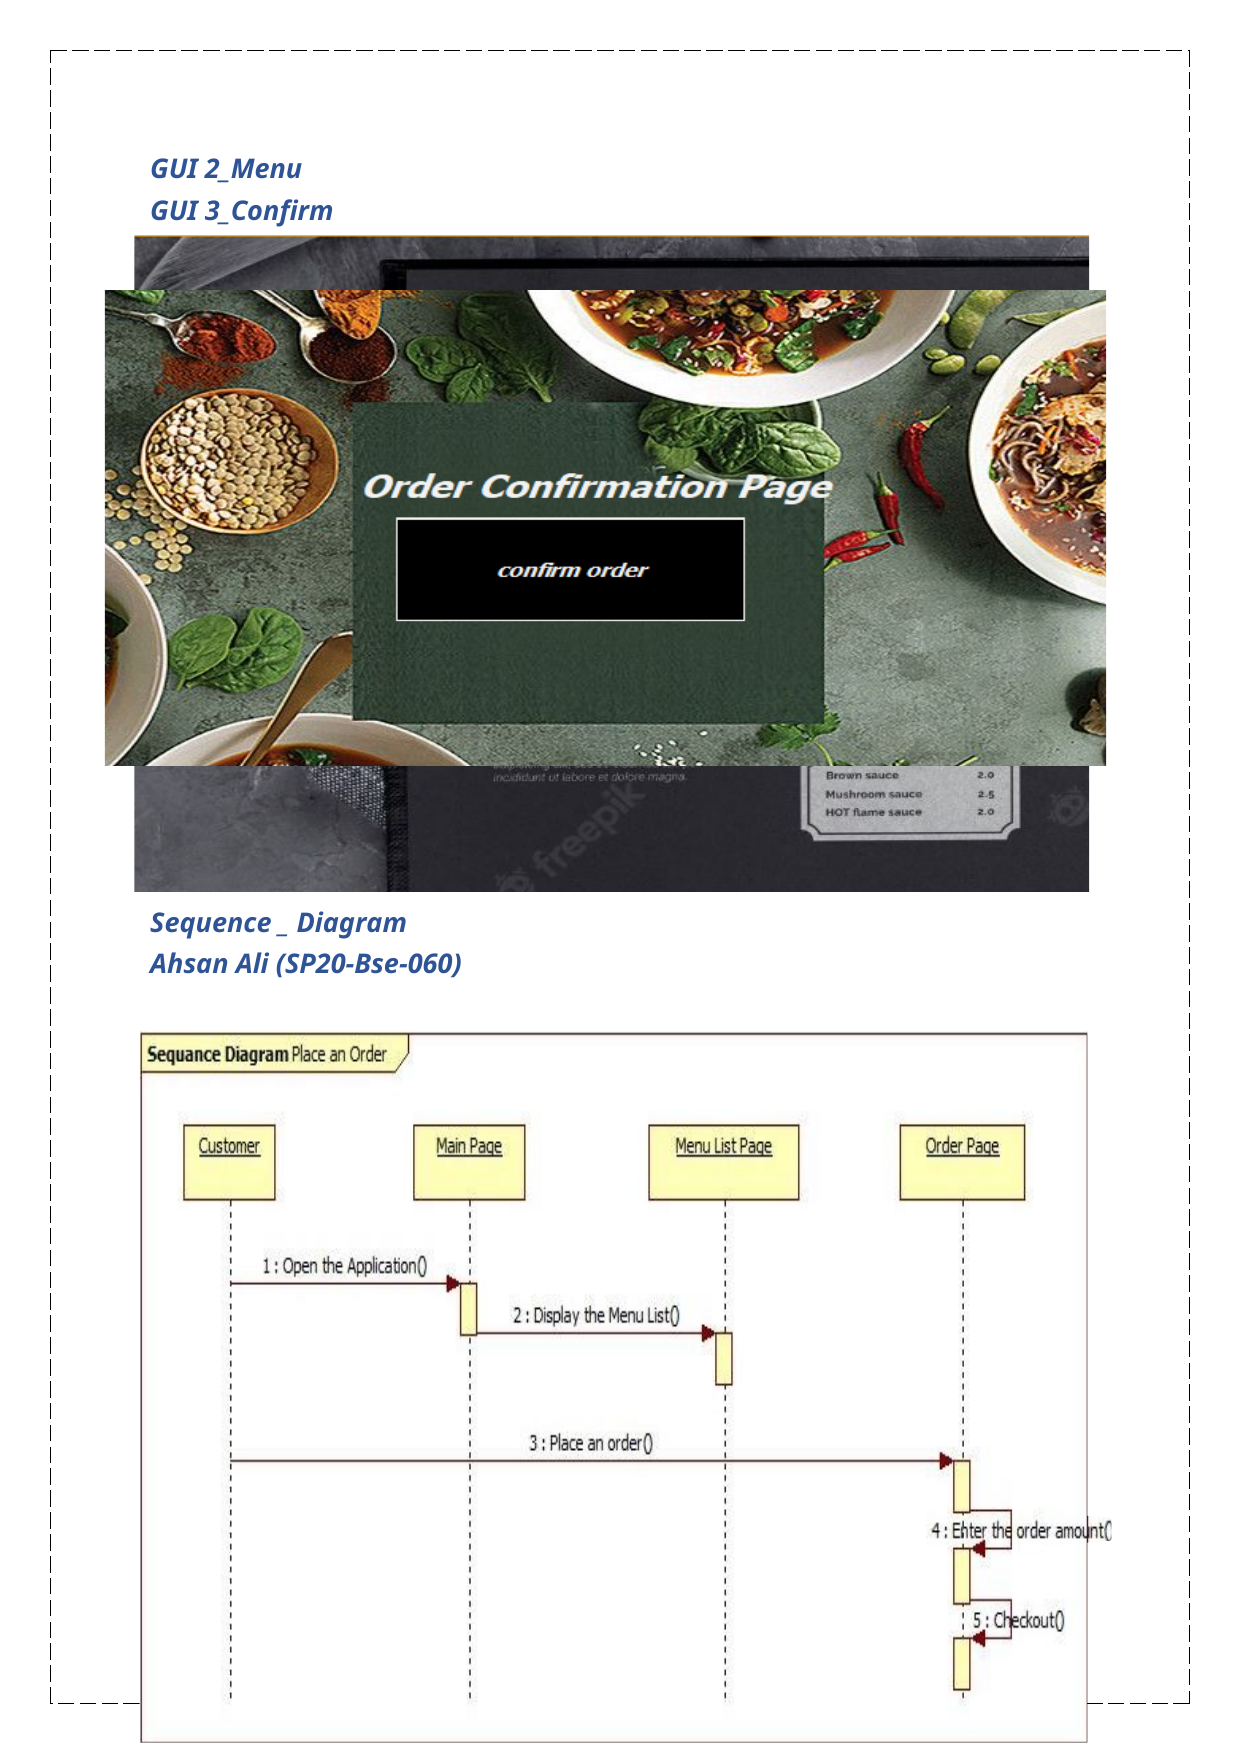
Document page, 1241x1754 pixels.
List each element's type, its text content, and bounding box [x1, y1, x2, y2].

subtitle Sequence _ Diagram [150, 892, 1090, 941]
subtitle GUI 2_Menu [150, 150, 1090, 187]
subtitle GUI 3_Confirm [150, 191, 1090, 228]
subtitle Ahsan Ali (SP20-Bse-060) [150, 945, 1090, 982]
